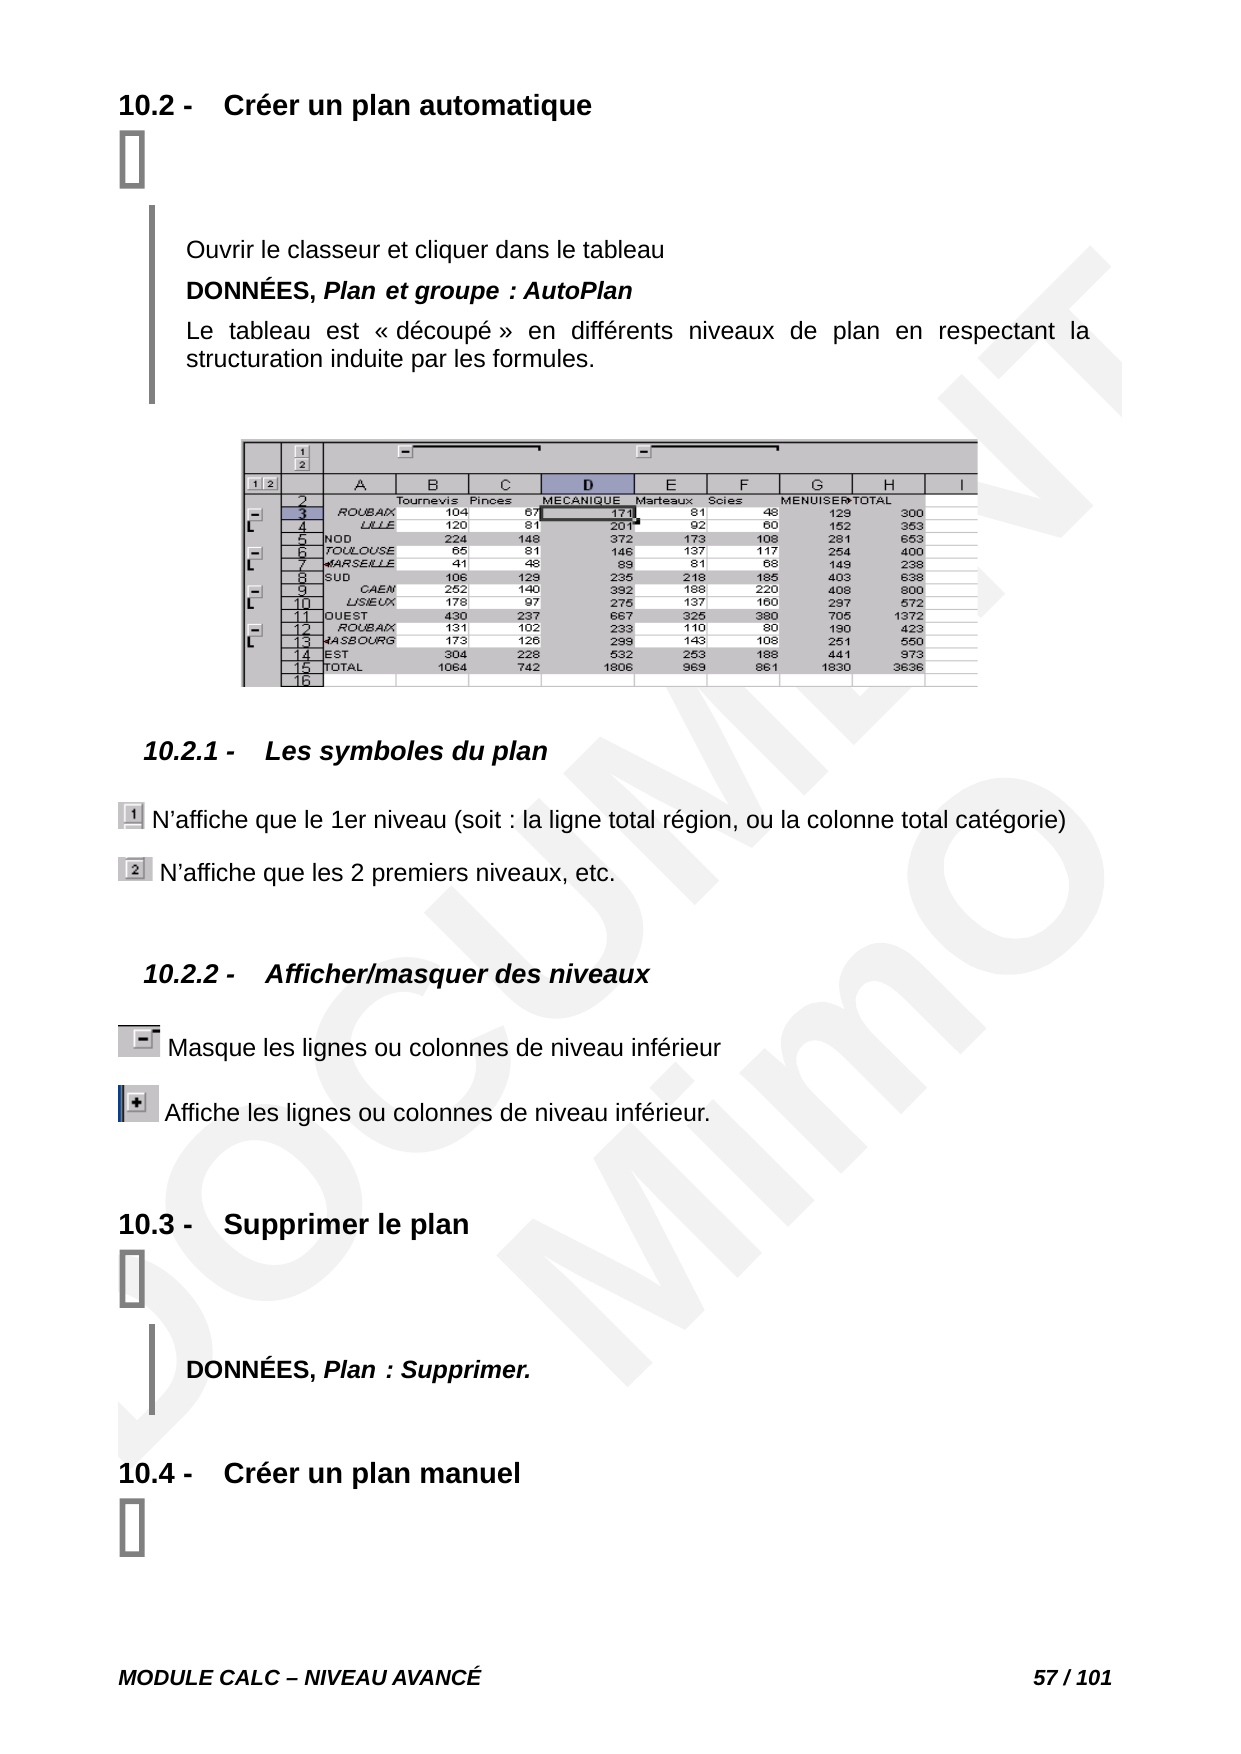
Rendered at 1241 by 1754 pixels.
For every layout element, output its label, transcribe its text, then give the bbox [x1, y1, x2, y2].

text 8 [118, 129, 1122, 205]
picture [118, 1025, 161, 1057]
text Le tableau est « découpé » en différents niveaux de plan en respectant la structuration induite par les formules. [155, 286, 1122, 404]
subtitle Créer un plan automatique [118, 88, 1122, 121]
text Ouvrir le classeur et cliquer dans le tableau [155, 205, 1122, 246]
text N’affiche que les 2 premiers niveaux, etc. [118, 858, 1122, 886]
subtitle Créer un plan manuel [118, 1457, 1122, 1489]
text N’affiche que le 1er niveau (soit : la ligne total région, ou la colonne total catégorie) [118, 802, 1122, 834]
text Affiche les lignes ou colonnes de niveau inférieur. [118, 1085, 1122, 1127]
subtitle Supprimer le plan [118, 1208, 1122, 1240]
text 8 [118, 1497, 1122, 1573]
text Masque les lignes ou colonnes de niveau inférieur [118, 1025, 1122, 1062]
subtitle Afficher/masquer des niveaux [143, 959, 1122, 989]
picture [118, 1085, 159, 1122]
picture [118, 802, 145, 829]
text DONNÉES, Plan : Supprimer. [155, 1324, 1122, 1415]
picture [118, 857, 153, 881]
text 8 [118, 1248, 1122, 1324]
subtitle Les symboles du plan [143, 736, 1122, 766]
picture [240, 439, 978, 687]
text DONNÉES, Plan et groupe : AutoPlan [155, 246, 1122, 286]
